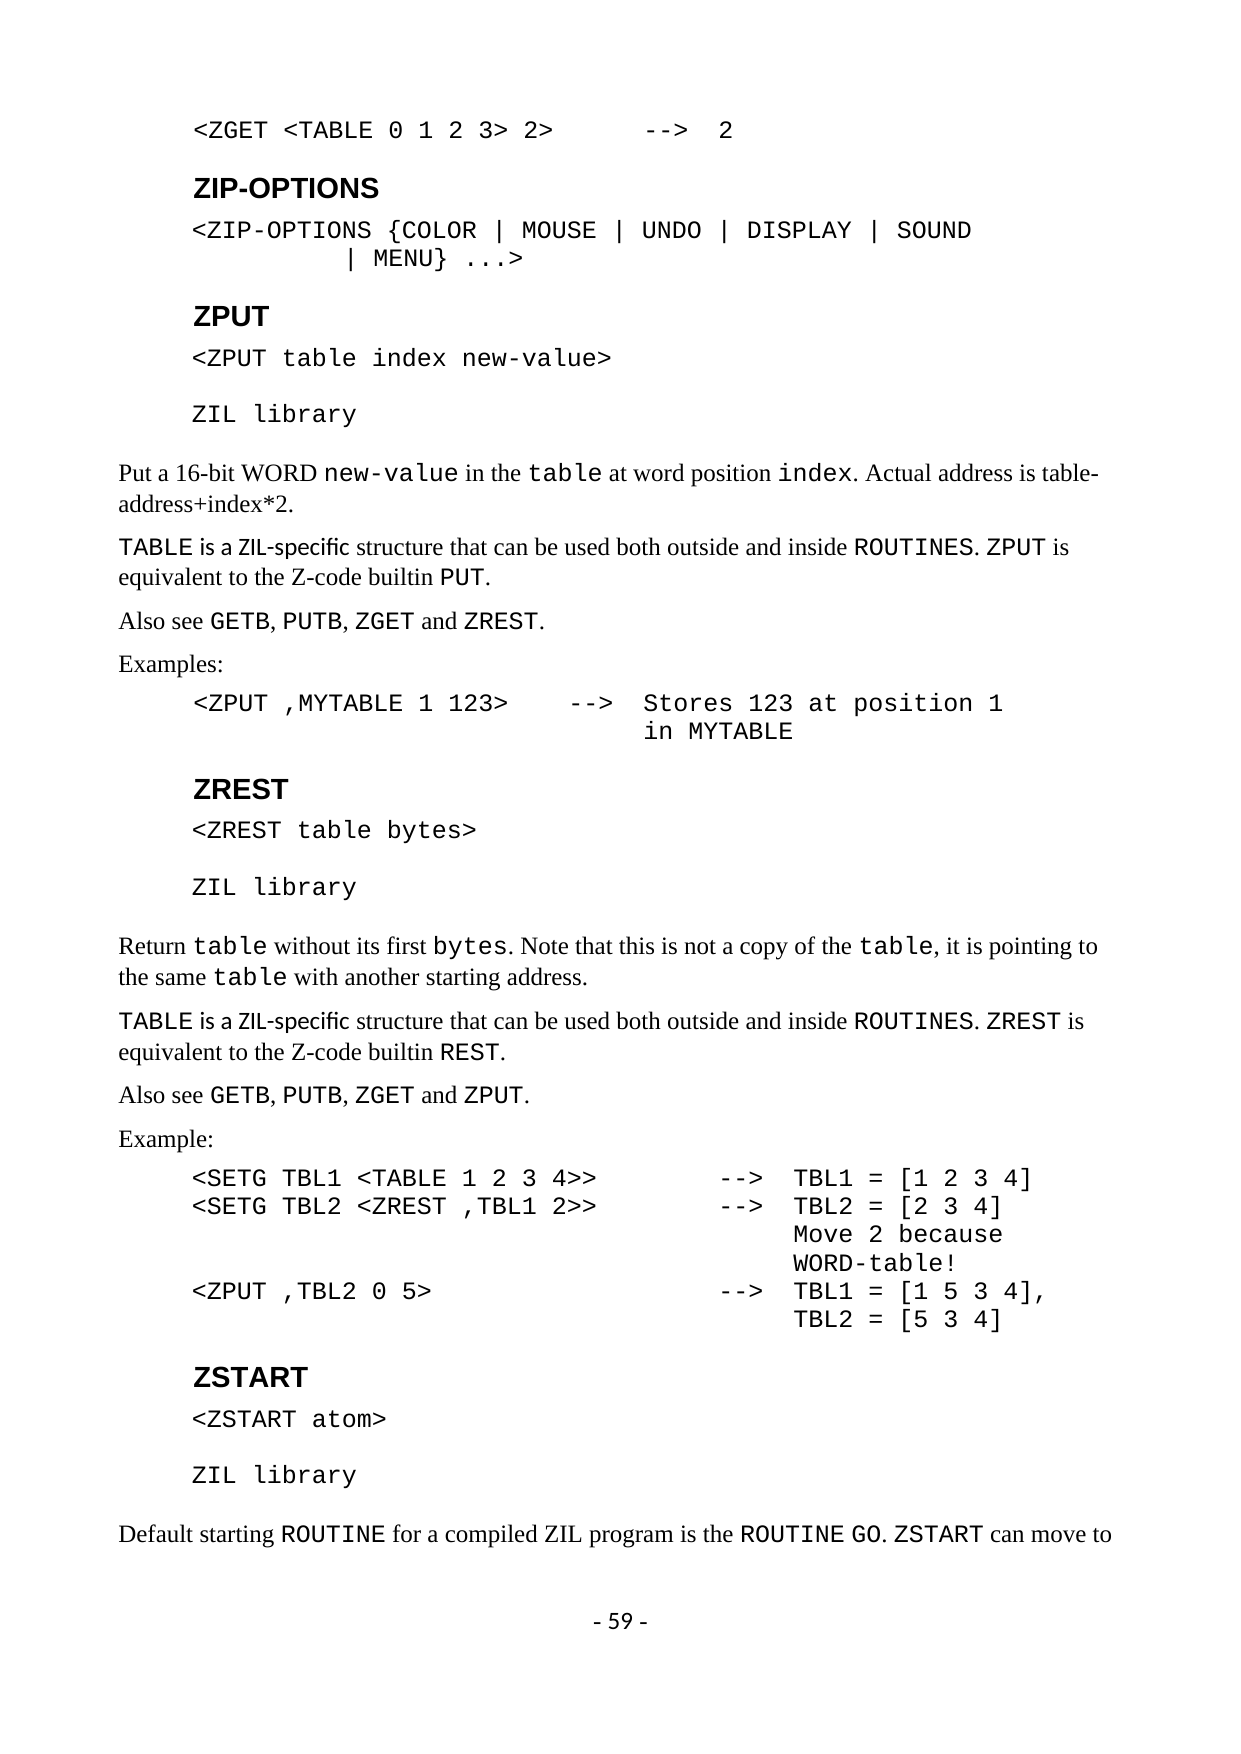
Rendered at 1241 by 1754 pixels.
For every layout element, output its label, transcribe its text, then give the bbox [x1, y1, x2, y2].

text Also see GETB, PUTB, ZGET and ZREST. [118, 606, 1122, 637]
text Example: [118, 1124, 1122, 1153]
text <ZSTART atom> [192, 1406, 1122, 1434]
subtitle ZPUT [118, 299, 1122, 333]
text <ZIP-OPTIONS {COLOR | MOUSE | UNDO | DISPLAY | SOUND [192, 217, 1122, 246]
subtitle ZSTART [118, 1360, 1122, 1394]
subtitle ZIP-OPTIONS [118, 171, 1122, 205]
text TABLE is a ZIL-specific structure that can be used both outside and inside ROUTINES. ZREST is equivalent to the Z-code builtin REST. [118, 1006, 1122, 1068]
text <ZREST table bytes> [192, 818, 1122, 846]
text | MENU} ...> [192, 246, 1122, 274]
text Examples: [118, 649, 1122, 678]
text Default starting ROUTINE for a compiled ZIL program is the ROUTINE GO. ZSTART can move to [118, 1519, 1122, 1550]
text Also see GETB, PUTB, ZGET and ZPUT. [118, 1081, 1122, 1111]
text <SETG TBL1 <TABLE 1 2 3 4>> --> TBL1 = [1 2 3 4] <SETG TBL2 <ZREST ,TBL1 2>> --> TBL2 = [2 3 4] Move 2 because WORD-table! <ZPUT ,TBL2 0 5> --> TBL1 = [1 5 3 4], TBL2 = [5 3 4] [192, 1165, 1122, 1335]
text ZIL library [192, 402, 1122, 430]
text <ZPUT table index new-value> [192, 345, 1122, 373]
subtitle ZREST [118, 772, 1122, 806]
text Put a 16-bit WORD new-value in the table at word position index. Actual address is table-address+index*2. [118, 458, 1122, 518]
text Return table without its first bytes. Note that this is not a copy of the table, it is pointing to the same table with another starting address. [118, 931, 1122, 993]
text ZIL library [192, 1463, 1122, 1491]
text <ZGET <TABLE 0 1 2 3> 2> --> 2 [118, 118, 1122, 146]
text TABLE is a ZIL-specific structure that can be used both outside and inside ROUTINES. ZPUT is equivalent to the Z-code builtin PUT. [118, 531, 1122, 593]
text ZIL library [192, 875, 1122, 903]
text <ZPUT ,MYTABLE 1 123> --> Stores 123 at position 1 in MYTABLE [118, 690, 1122, 747]
